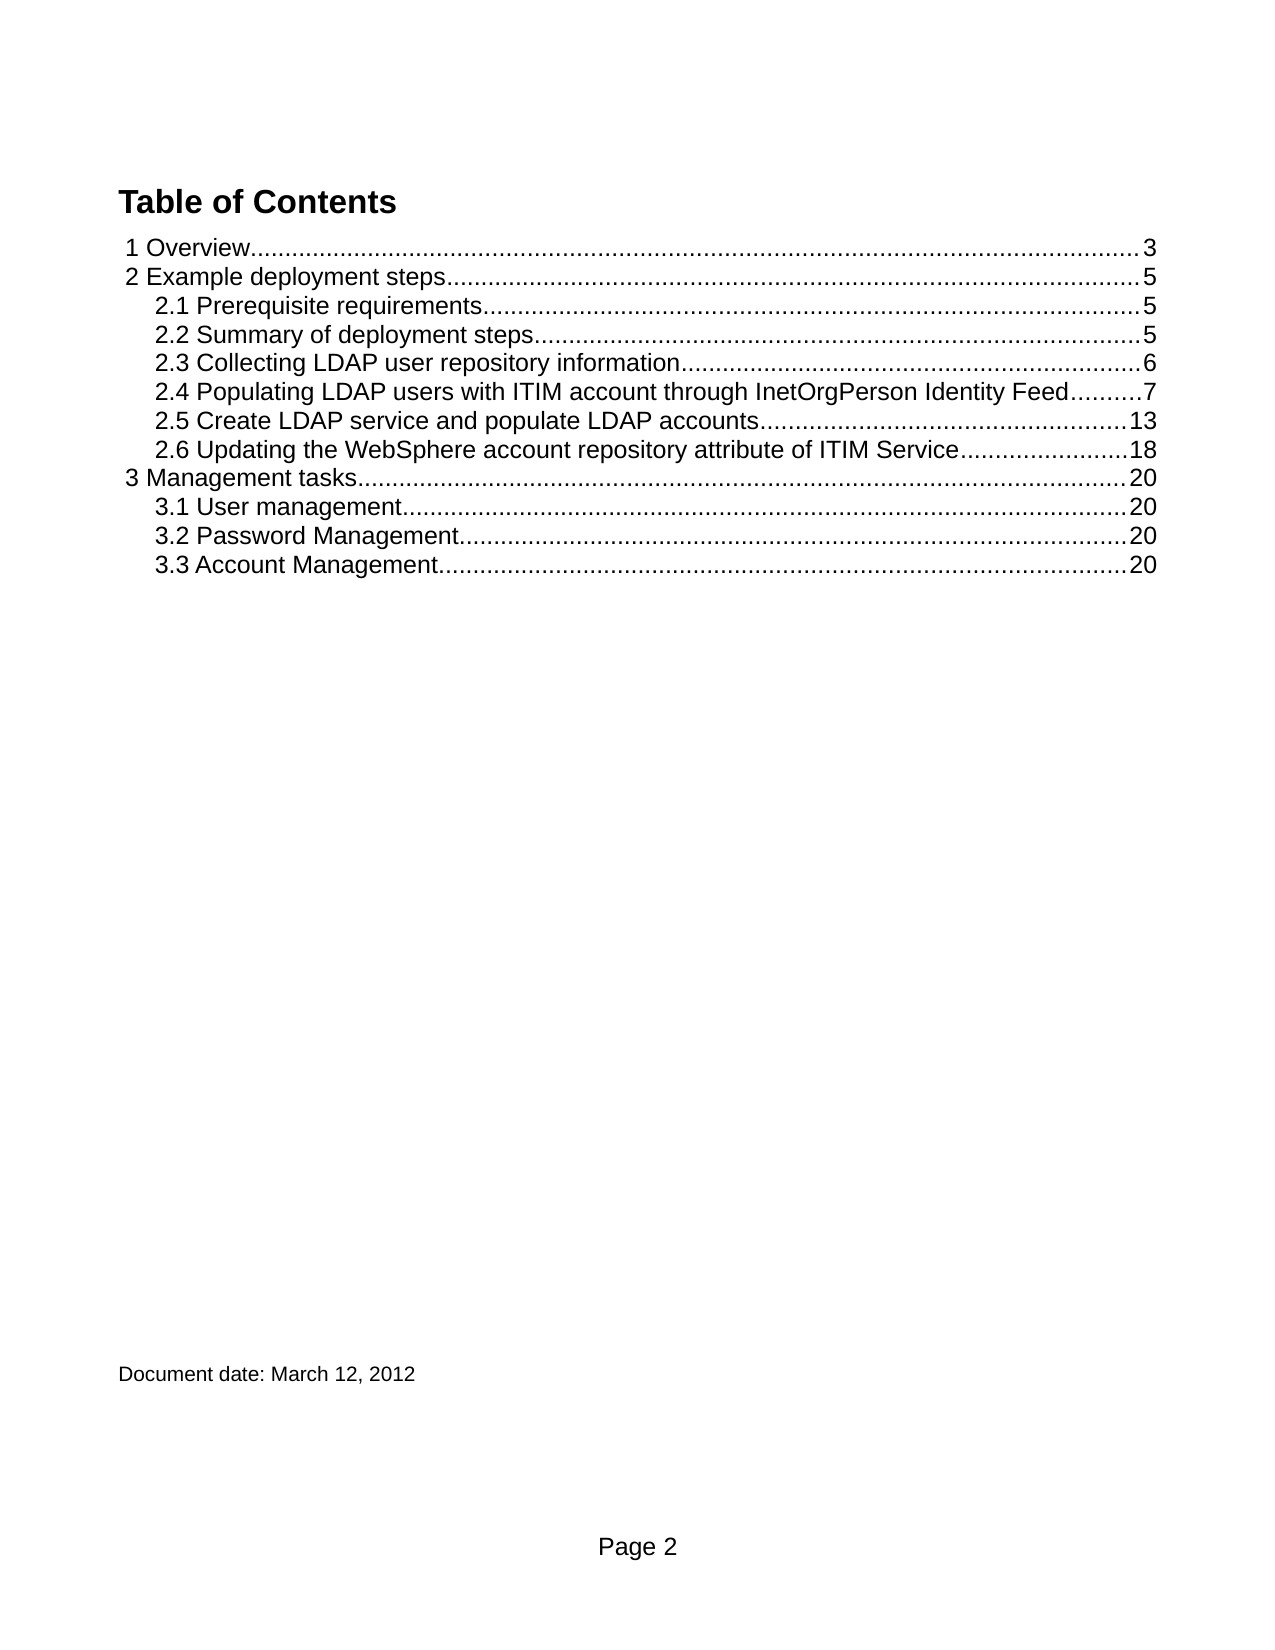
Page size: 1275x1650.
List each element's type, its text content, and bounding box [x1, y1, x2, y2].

text 3.1 User management 20 [148, 492, 1157, 521]
text 3.2 Password Management 20 [148, 521, 1157, 550]
text 2.4 Populating LDAP users with ITIM account through InetOrgPerson Identity Feed 7 [148, 377, 1157, 406]
text 2.5 Create LDAP service and populate LDAP accounts 13 [148, 406, 1157, 435]
text 2 Example deployment steps 5 [118, 262, 1157, 291]
text 2.2 Summary of deployment steps 5 [148, 320, 1157, 348]
subtitle Table of Contents [118, 182, 1157, 221]
text 2.6 Updating the WebSphere account repository attribute of ITIM Service 18 [148, 435, 1157, 463]
text 3 Management tasks 20 [118, 463, 1157, 492]
text Document date: March 12, 2012 [118, 1362, 1157, 1386]
text 2.1 Prerequisite requirements 5 [148, 291, 1157, 320]
text 2.3 Collecting LDAP user repository information 6 [148, 348, 1157, 377]
text 1 Overview 3 [118, 233, 1157, 262]
text 3.3 Account Management 20 [148, 550, 1157, 578]
